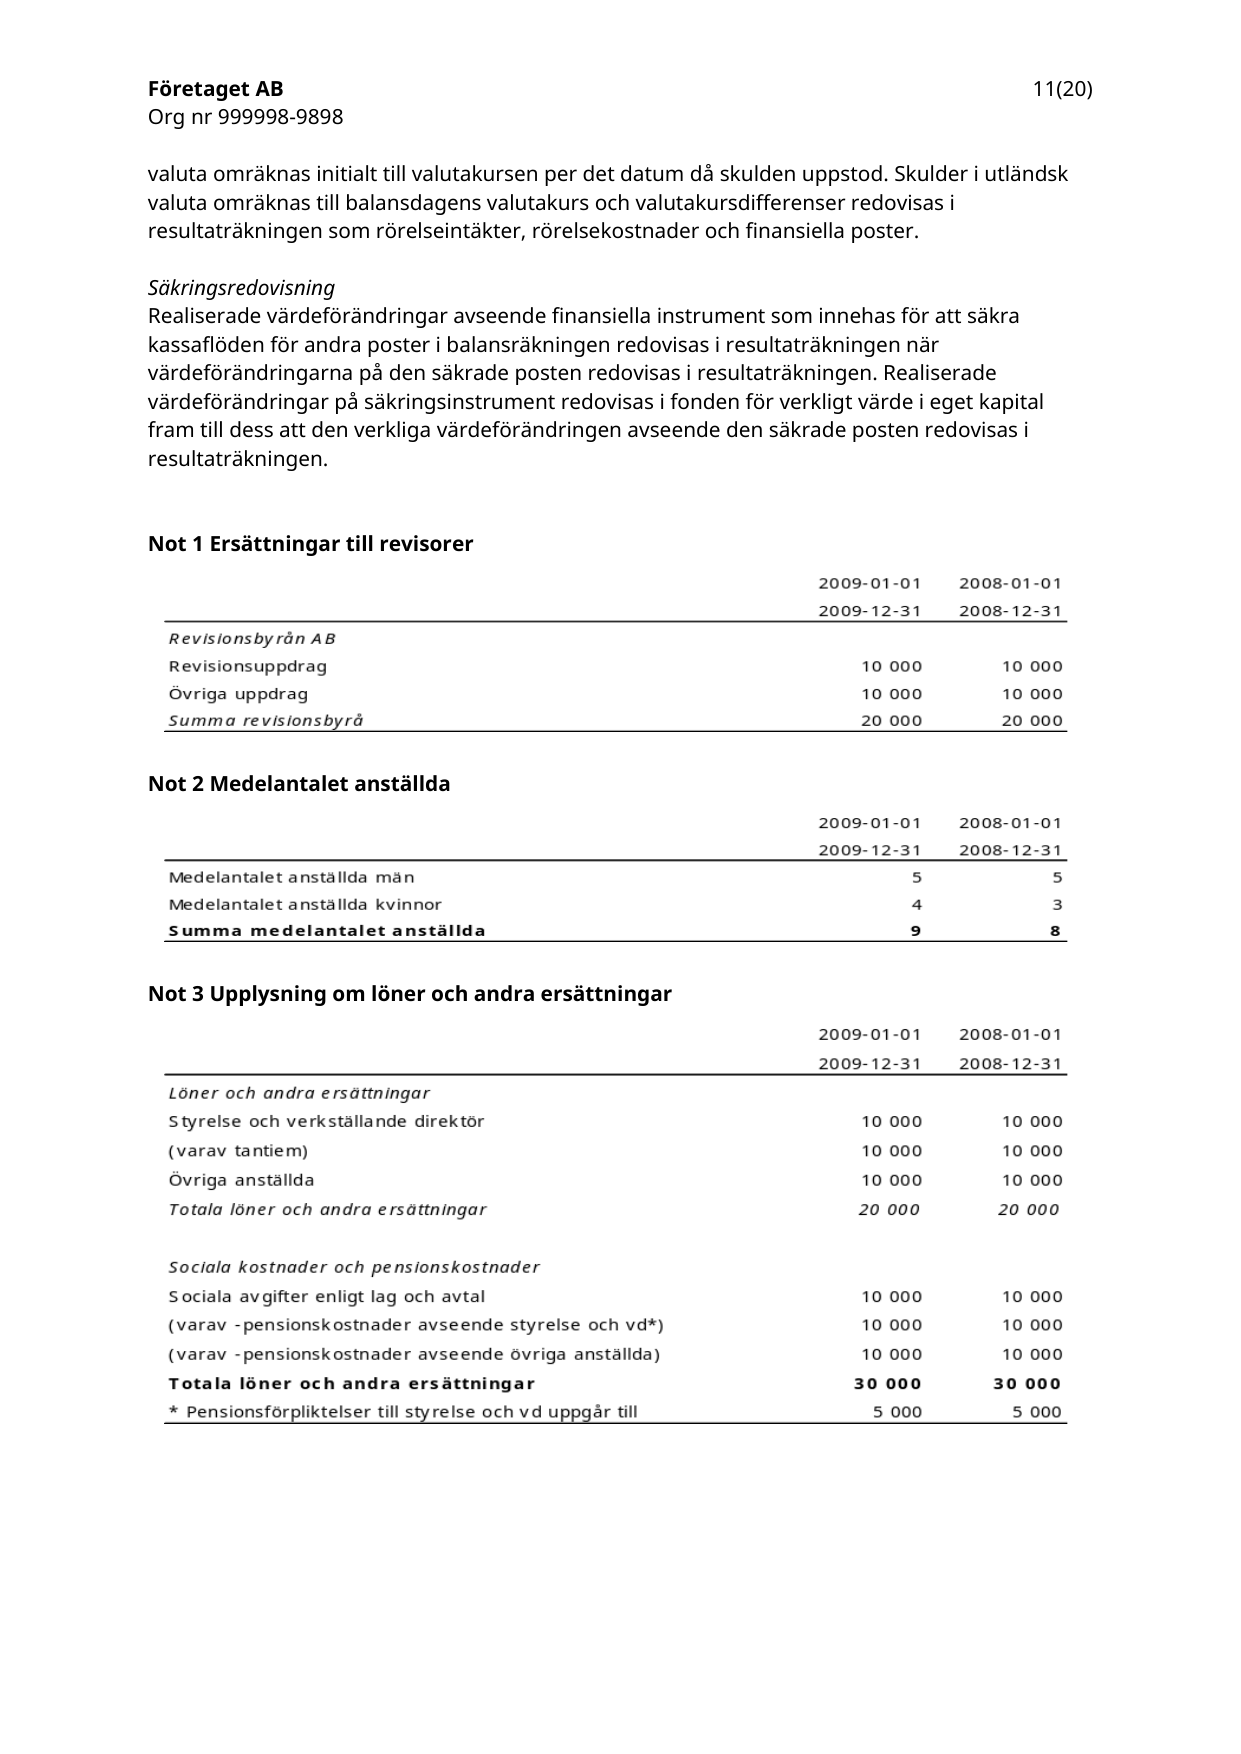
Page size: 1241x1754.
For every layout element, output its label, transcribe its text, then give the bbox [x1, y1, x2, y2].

text valuta omräknas initialt till valutakursen per det datum då skulden uppstod. Skulder i utländsk valuta omräknas till balansdagens valutakurs och valutakursdifferenser redovisas i resultaträkningen som rörelseintäkter, rörelsekostnader och finansiella poster. Säkringsredovisning Realiserade värdeförändringar avseende finansiella instrument som innehas för att säkra kassaflöden för andra poster i balansräkningen redovisas i resultaträkningen när värdeförändringarna på den säkrade posten redovisas i resultaträkningen. Realiserade värdeförändringar på säkringsinstrument redovisas i fonden för verkligt värde i eget kapital fram till dess att den verkliga värdeförändringen avseende den säkrade posten redovisas i resultaträkningen. [148, 159, 1093, 529]
text Not 3 Upplysning om löner och andra ersättningar [148, 979, 1093, 1432]
text Not 1 Ersättningar till revisorer Not 2 Medelantalet anställda [148, 529, 1093, 979]
